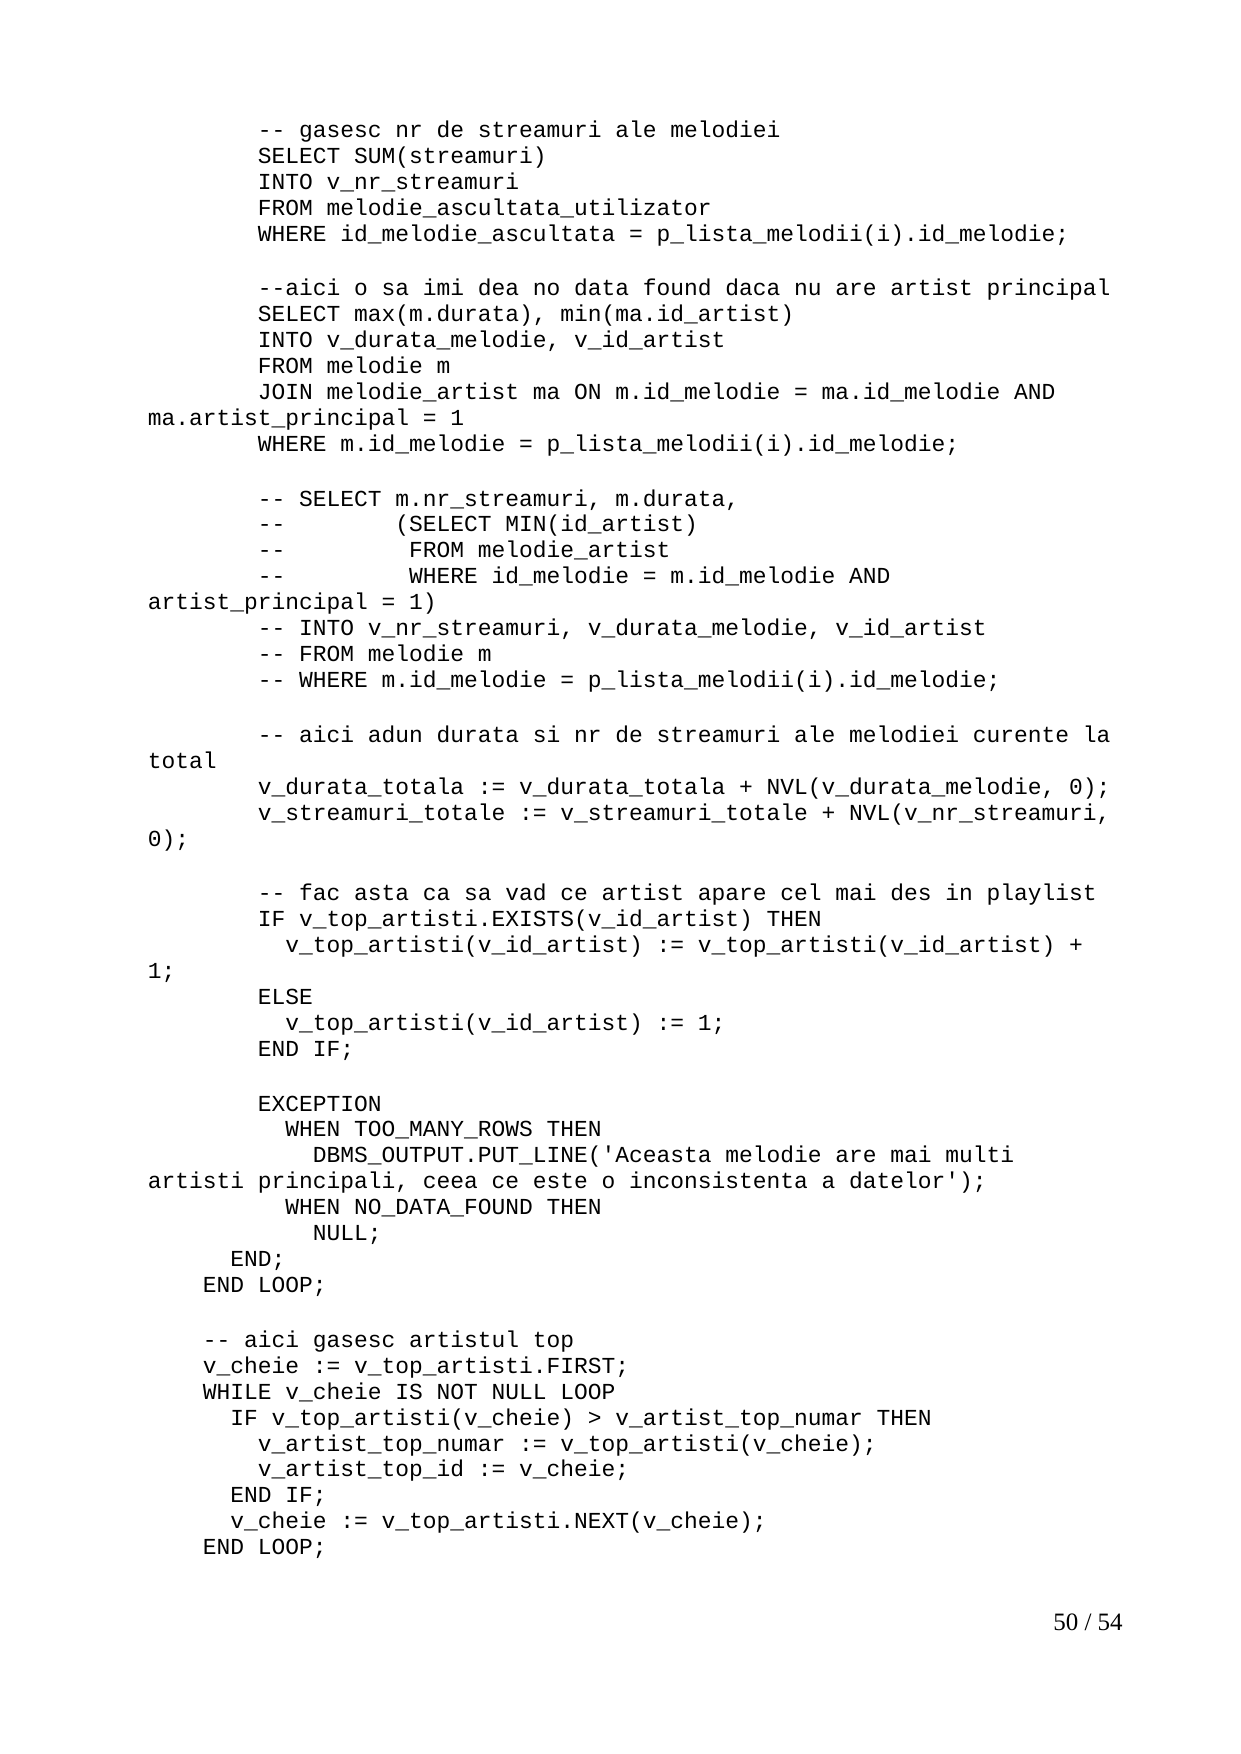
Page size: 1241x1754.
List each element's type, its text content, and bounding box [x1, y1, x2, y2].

text IF v_top_artisti.EXISTS(v_id_artist) THEN [148, 907, 1122, 933]
text -- aici gasesc artistul top [148, 1328, 1122, 1354]
text v_durata_totala := v_durata_totala + NVL(v_durata_melodie, 0); [148, 775, 1122, 801]
text -- WHERE m.id_melodie = p_lista_melodii(i).id_melodie; [148, 668, 1122, 694]
text v_streamuri_totale := v_streamuri_totale + NVL(v_nr_streamuri, 0); [148, 801, 1122, 853]
text --aici o sa imi dea no data found daca nu are artist principal [148, 277, 1122, 302]
text DBMS_OUTPUT.PUT_LINE('Aceasta melodie are mai multi artisti principali, ceea ce este o inconsistenta a datelor'); [148, 1144, 1122, 1196]
text WHERE id_melodie_ascultata = p_lista_melodii(i).id_melodie; [148, 222, 1122, 248]
text END LOOP; [148, 1273, 1122, 1299]
text v_cheie := v_top_artisti.NEXT(v_cheie); [148, 1510, 1122, 1536]
text WHEN TOO_MANY_ROWS THEN [148, 1118, 1122, 1144]
text v_cheie := v_top_artisti.FIRST; [148, 1354, 1122, 1380]
text END; [148, 1247, 1122, 1273]
text WHILE v_cheie IS NOT NULL LOOP [148, 1380, 1122, 1406]
text -- (SELECT MIN(id_artist) [148, 513, 1122, 539]
text NULL; [148, 1222, 1122, 1247]
text FROM melodie m [148, 354, 1122, 380]
text JOIN melodie_artist ma ON m.id_melodie = ma.id_melodie AND ma.artist_principal = 1 [148, 380, 1122, 432]
text EXCEPTION [148, 1092, 1122, 1118]
text v_top_artisti(v_id_artist) := v_top_artisti(v_id_artist) + 1; [148, 933, 1122, 985]
text -- FROM melodie_artist [148, 539, 1122, 565]
text END LOOP; [148, 1536, 1122, 1562]
text WHERE m.id_melodie = p_lista_melodii(i).id_melodie; [148, 432, 1122, 458]
text END IF; [148, 1484, 1122, 1510]
text v_top_artisti(v_id_artist) := 1; [148, 1011, 1122, 1037]
text -- aici adun durata si nr de streamuri ale melodiei curente la total [148, 723, 1122, 775]
text -- SELECT m.nr_streamuri, m.durata, [148, 487, 1122, 513]
text v_artist_top_numar := v_top_artisti(v_cheie); [148, 1432, 1122, 1458]
text END IF; [148, 1037, 1122, 1063]
text INTO v_nr_streamuri [148, 170, 1122, 196]
text WHEN NO_DATA_FOUND THEN [148, 1196, 1122, 1222]
text v_artist_top_id := v_cheie; [148, 1458, 1122, 1484]
text -- gasesc nr de streamuri ale melodiei [148, 118, 1122, 144]
text FROM melodie_ascultata_utilizator [148, 196, 1122, 222]
text SELECT max(m.durata), min(ma.id_artist) [148, 302, 1122, 328]
text -- FROM melodie m [148, 642, 1122, 668]
text ELSE [148, 985, 1122, 1011]
text -- fac asta ca sa vad ce artist apare cel mai des in playlist [148, 882, 1122, 907]
text IF v_top_artisti(v_cheie) > v_artist_top_numar THEN [148, 1406, 1122, 1432]
text -- INTO v_nr_streamuri, v_durata_melodie, v_id_artist [148, 617, 1122, 642]
text SELECT SUM(streamuri) [148, 144, 1122, 170]
text -- WHERE id_melodie = m.id_melodie AND artist_principal = 1) [148, 565, 1122, 617]
text INTO v_durata_melodie, v_id_artist [148, 328, 1122, 354]
